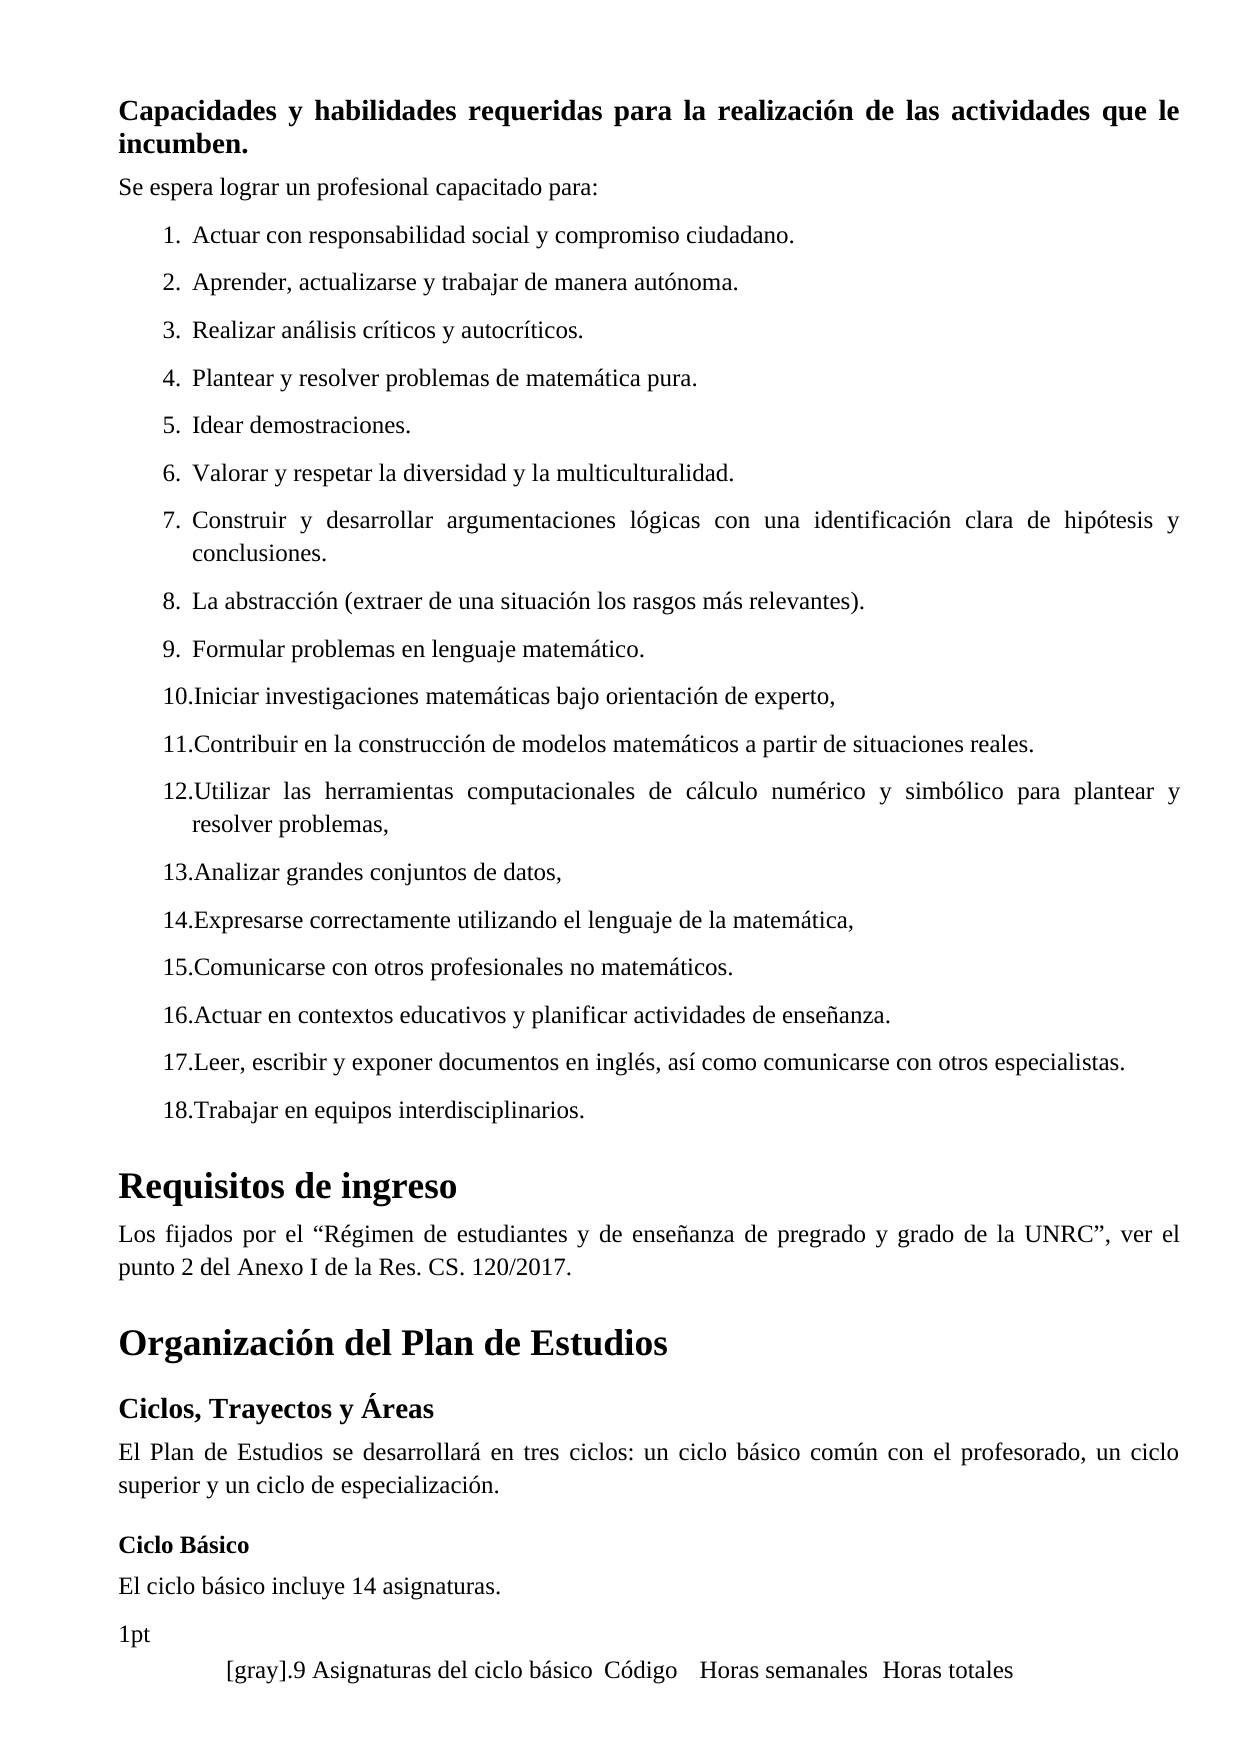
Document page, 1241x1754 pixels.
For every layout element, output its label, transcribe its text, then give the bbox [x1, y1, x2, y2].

list Plantear y resolver problemas de matemática pura. [162, 363, 1181, 391]
table_header Horas semanales [696, 1652, 879, 1686]
list Idear demostraciones. [162, 410, 1181, 439]
text 1pt [118, 1619, 1181, 1648]
subtitle Organización del Plan de Estudios [118, 1321, 1181, 1364]
text Los fijados por el “Régimen de estudiantes y de enseñanza de pregrado y grado de la UNRC”, ver el punto 2 del Anexo I de la Res. CS. 120/2017. [118, 1219, 1181, 1281]
list Utilizar las herramientas computacionales de cálculo numérico y simbólico para plantear y resolver problemas, [162, 776, 1181, 838]
text El Plan de Estudios se desarrollará en tres ciclos: un ciclo básico común con el profesorado, un ciclo superior y un ciclo de especialización. [118, 1437, 1181, 1499]
table_header [1019, 1652, 1030, 1686]
table_header [gray].9 Asignaturas del ciclo básico [223, 1652, 601, 1686]
list Analizar grandes conjuntos de datos, [162, 857, 1181, 886]
subtitle Ciclos, Trayectos y Áreas [118, 1391, 1181, 1424]
list Contribuir en la construcción de modelos matemáticos a partir de situaciones reales. [162, 729, 1181, 758]
list La abstracción (extraer de una situación los rasgos más relevantes). [162, 586, 1181, 615]
list Actuar en contextos educativos y planificar actividades de enseñanza. [162, 1000, 1181, 1029]
table_header [1045, 1652, 1056, 1686]
subtitle Requisitos de ingreso [118, 1163, 1181, 1207]
list Iniciar investigaciones matemáticas bajo orientación de experto, [162, 681, 1181, 710]
list Valorar y respetar la diversidad y la multiculturalidad. [162, 458, 1181, 487]
subtitle Ciclo Básico [118, 1530, 1181, 1559]
subtitle Capacidades y habilidades requeridas para la realización de las actividades que le incumben. [118, 59, 1181, 160]
list Formular problemas en lenguaje matemático. [162, 634, 1181, 662]
list Actuar con responsabilidad social y compromiso ciudadano. [162, 220, 1181, 248]
list Realizar análisis críticos y autocríticos. [162, 315, 1181, 344]
list Aprender, actualizarse y trabajar de manera autónoma. [162, 267, 1181, 296]
list Construir y desarrollar argumentaciones lógicas con una identificación clara de hipótesis y conclusiones. [162, 505, 1181, 567]
text El ciclo básico incluye 14 asignaturas. [118, 1571, 1181, 1600]
table_header Código [601, 1652, 696, 1686]
table_header Horas totales [879, 1652, 1018, 1686]
list Expresarse correctamente utilizando el lenguaje de la matemática, [162, 905, 1181, 933]
list Comunicarse con otros profesionales no matemáticos. [162, 952, 1181, 981]
text Se espera lograr un profesional capacitado para: [118, 172, 1181, 201]
table_header [1056, 1652, 1076, 1686]
table_header [1030, 1652, 1045, 1686]
list Trabajar en equipos interdisciplinarios. [162, 1095, 1181, 1124]
list Leer, escribir y exponer documentos en inglés, así como comunicarse con otros especialistas. [162, 1047, 1181, 1076]
